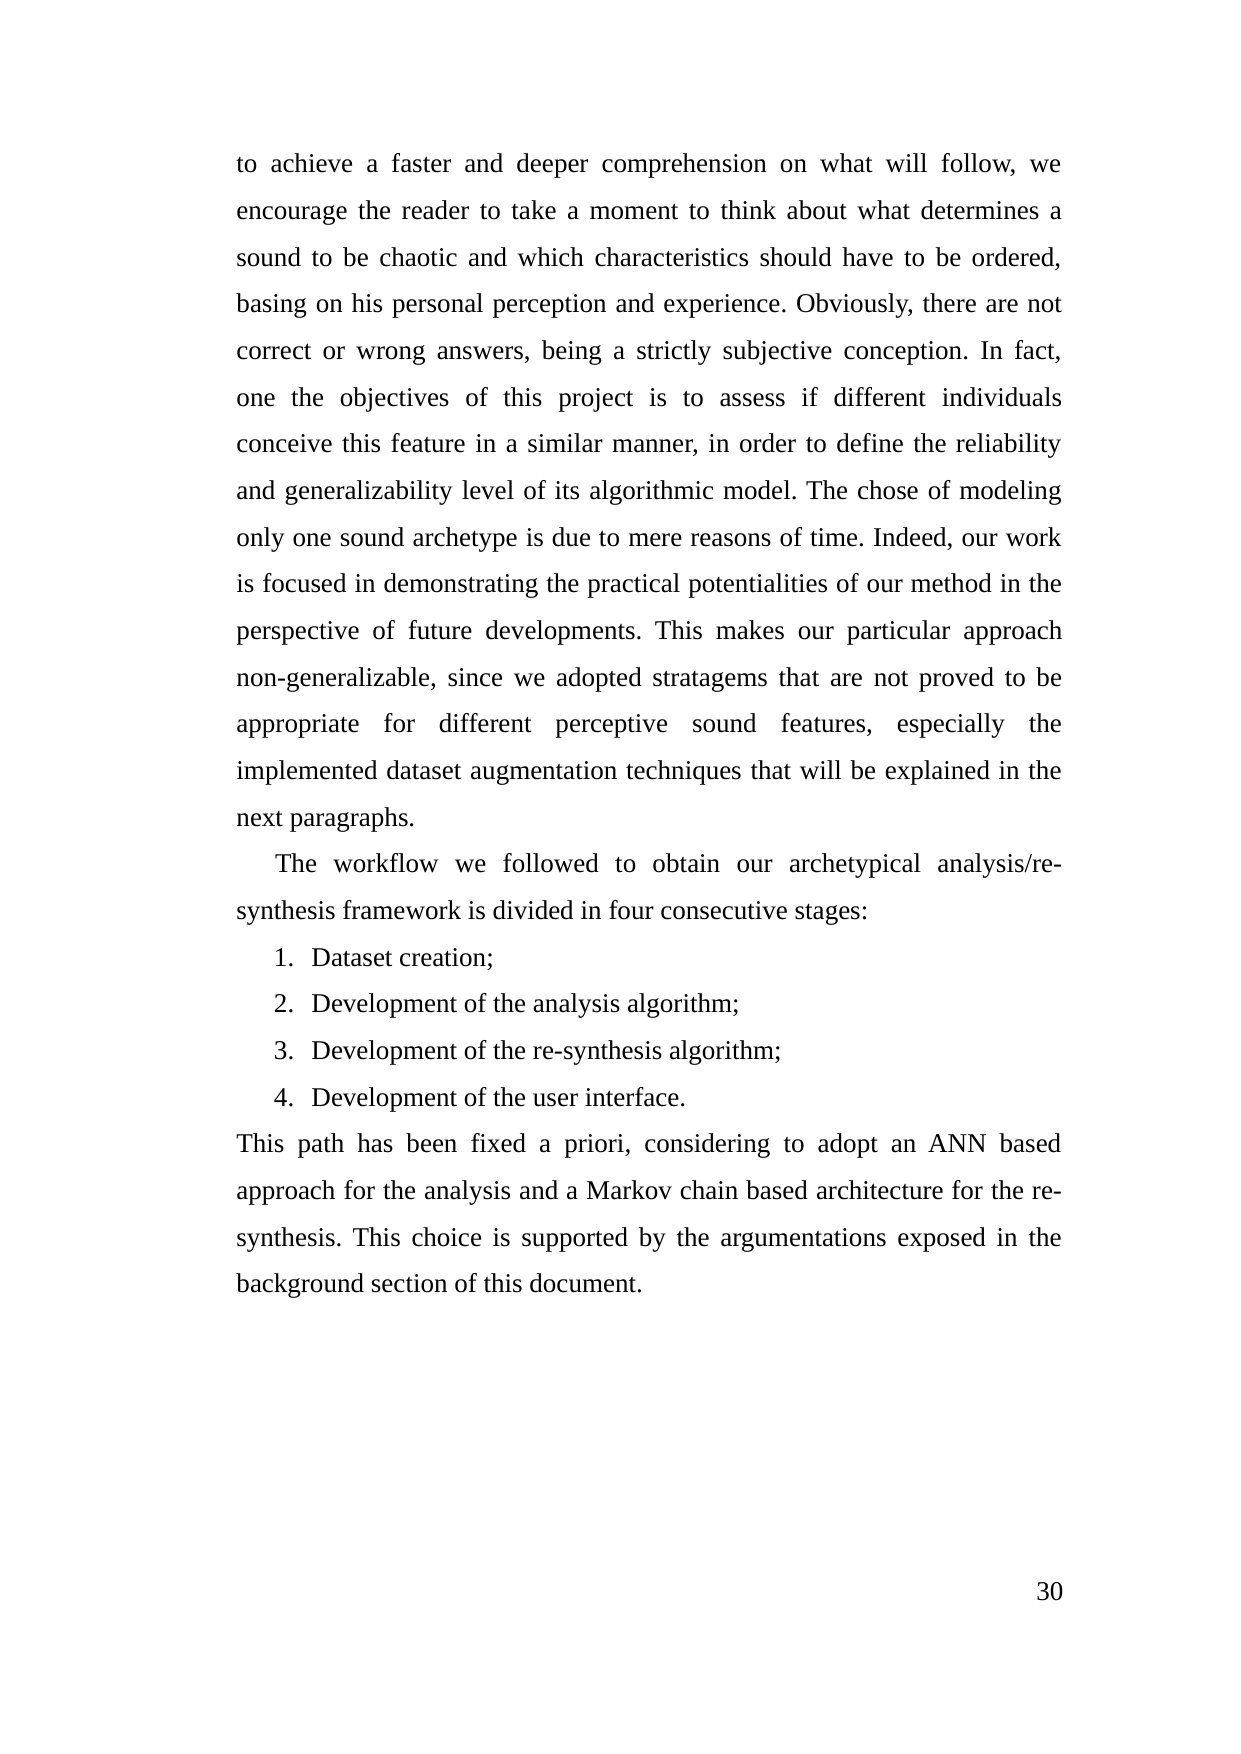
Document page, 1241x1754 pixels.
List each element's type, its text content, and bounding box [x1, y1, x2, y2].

text The workflow we followed to obtain our archetypical analysis/re-synthesis framework is divided in four consecutive stages: [236, 848, 1063, 925]
list Development of the analysis algorithm; [274, 988, 1063, 1019]
text This path has been fixed a priori, considering to adopt an ANN based approach for the analysis and a Markov chain based architecture for the re-synthesis. This choice is supported by the argumentations exposed in the background section of this document. [236, 1128, 1063, 1299]
list Development of the re-synthesis algorithm; [274, 1034, 1063, 1065]
list Development of the user interface. [274, 1081, 1063, 1112]
text to achieve a faster and deeper comprehension on what will follow, we encourage the reader to take a moment to think about what determines a sound to be chaotic and which characteristics should have to be ordered, basing on his personal perception and experience. Obviously, there are not correct or wrong answers, being a strictly subjective conception. In fact, one the objectives of this project is to assess if different individuals conceive this feature in a similar manner, in order to define the reliability and generalizability level of its algorithmic model. The chose of modeling only one sound archetype is due to mere reasons of time. Indeed, our work is focused in demonstrating the practical potentialities of our method in the perspective of future developments. This makes our particular approach non-generalizable, since we adopted stratagems that are not proved to be appropriate for different perceptive sound features, especially the implemented dataset augmentation techniques that will be explained in the next paragraphs. [236, 148, 1063, 832]
list Dataset creation; [274, 941, 1063, 972]
